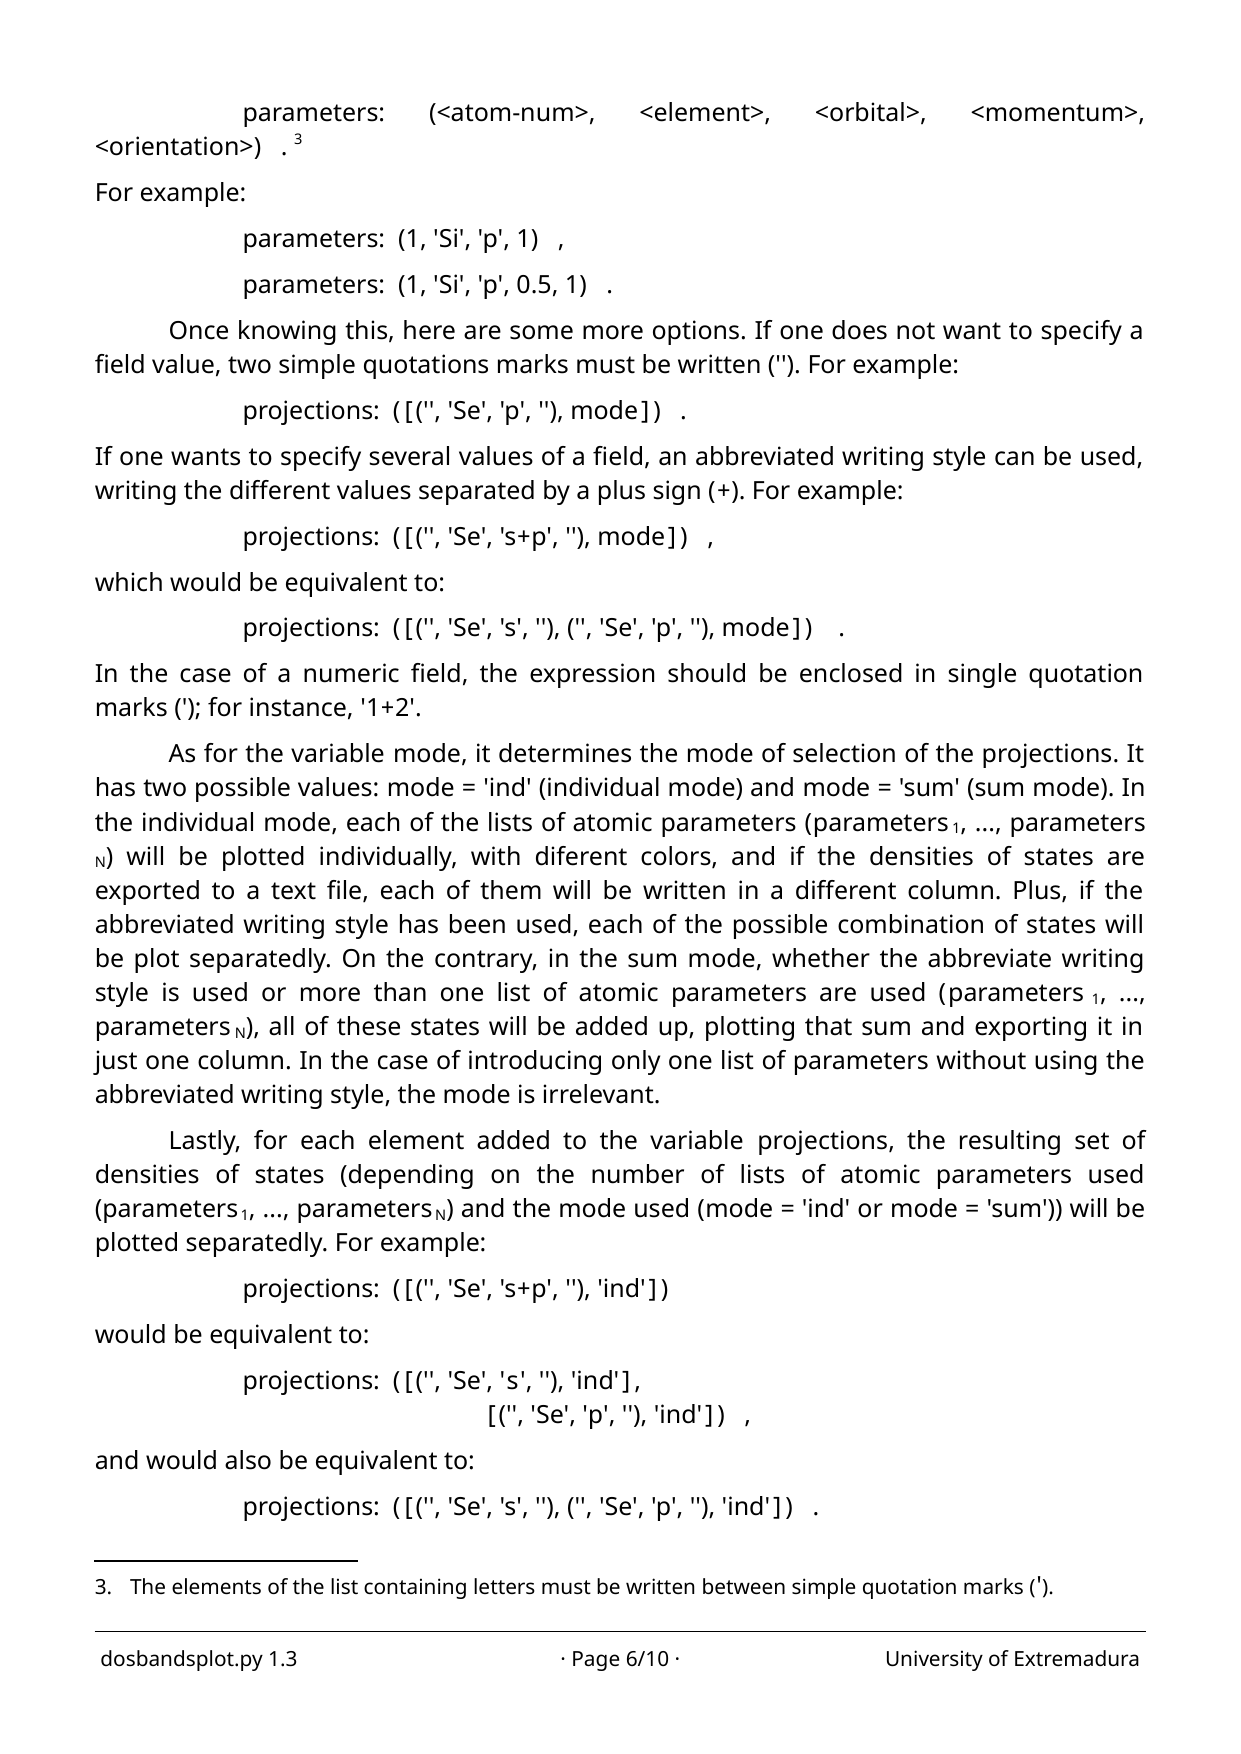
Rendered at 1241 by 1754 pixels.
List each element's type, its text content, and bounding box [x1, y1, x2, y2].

text parameters: (1, 'Si', 'p', 0.5, 1) . [94, 266, 1146, 300]
text For example: [94, 174, 1146, 208]
text projections: ([('', 'Se', 's+p', ''), mode]) , [94, 518, 1146, 552]
text projections: ([('', 'Se', 's', ''), ('', 'Se', 'p', ''), mode]) . [94, 610, 1146, 644]
text would be equivalent to: [94, 1317, 1146, 1351]
text parameters: (1, 'Si', 'p', 1) , [94, 220, 1146, 254]
text Lastly, for each element added to the variable projections, the resulting set of densities of states (depending on the number of lists of atomic parameters used (parameters 1, ..., parameters N) and the mode used (mode = 'ind' or mode = 'sum')) will be plotted separatedly. For example: [94, 1123, 1146, 1259]
text The elements of the list containing letters must be written between simple quotation marks ('). [94, 1567, 1146, 1602]
text As for the variable mode, it determines the mode of selection of the projections. It has two possible values: mode = 'ind' (individual mode) and mode = 'sum' (sum mode). In the individual mode, each of the lists of atomic parameters (parameters 1, ..., parameters N) will be plotted individually, with diferent colors, and if the densities of states are exported to a text file, each of them will be written in a different column. Plus, if the abbreviated writing style has been used, each of the possible combination of states will be plot separatedly. On the contrary, in the sum mode, whether the abbreviate writing style is used or more than one list of atomic parameters are used (parameters 1, ..., parameters N), all of these states will be added up, plotting that sum and exporting it in just one column. In the case of introducing only one list of parameters without using the abbreviated writing style, the mode is irrelevant. [94, 736, 1146, 1111]
text which would be equivalent to: [94, 564, 1146, 598]
text In the case of a numeric field, the expression should be enclosed in single quotation marks ('); for instance, '1+2'. [94, 656, 1146, 724]
text and would also be equivalent to: [94, 1443, 1146, 1477]
text Once knowing this, here are some more options. If one does not want to specify a field value, two simple quotations marks must be written (''). For example: [94, 312, 1146, 380]
text parameters: (<atom-num>, <element>, <orbital>, <momentum>, <orientation>) . [94, 94, 1146, 163]
text projections: ([('', 'Se', 's+p', ''), 'ind']) [94, 1271, 1146, 1305]
text projections: ([('', 'Se', 's', ''), 'ind'], [('', 'Se', 'p', ''), 'ind']) , [94, 1363, 1146, 1431]
text If one wants to specify several values of a field, an abbreviated writing style can be used, writing the different values separated by a plus sign (+). For example: [94, 438, 1146, 506]
text projections: ([('', 'Se', 's', ''), ('', 'Se', 'p', ''), 'ind']) . [94, 1488, 1146, 1523]
text projections: ([('', 'Se', 'p', ''), mode]) . [94, 392, 1146, 426]
